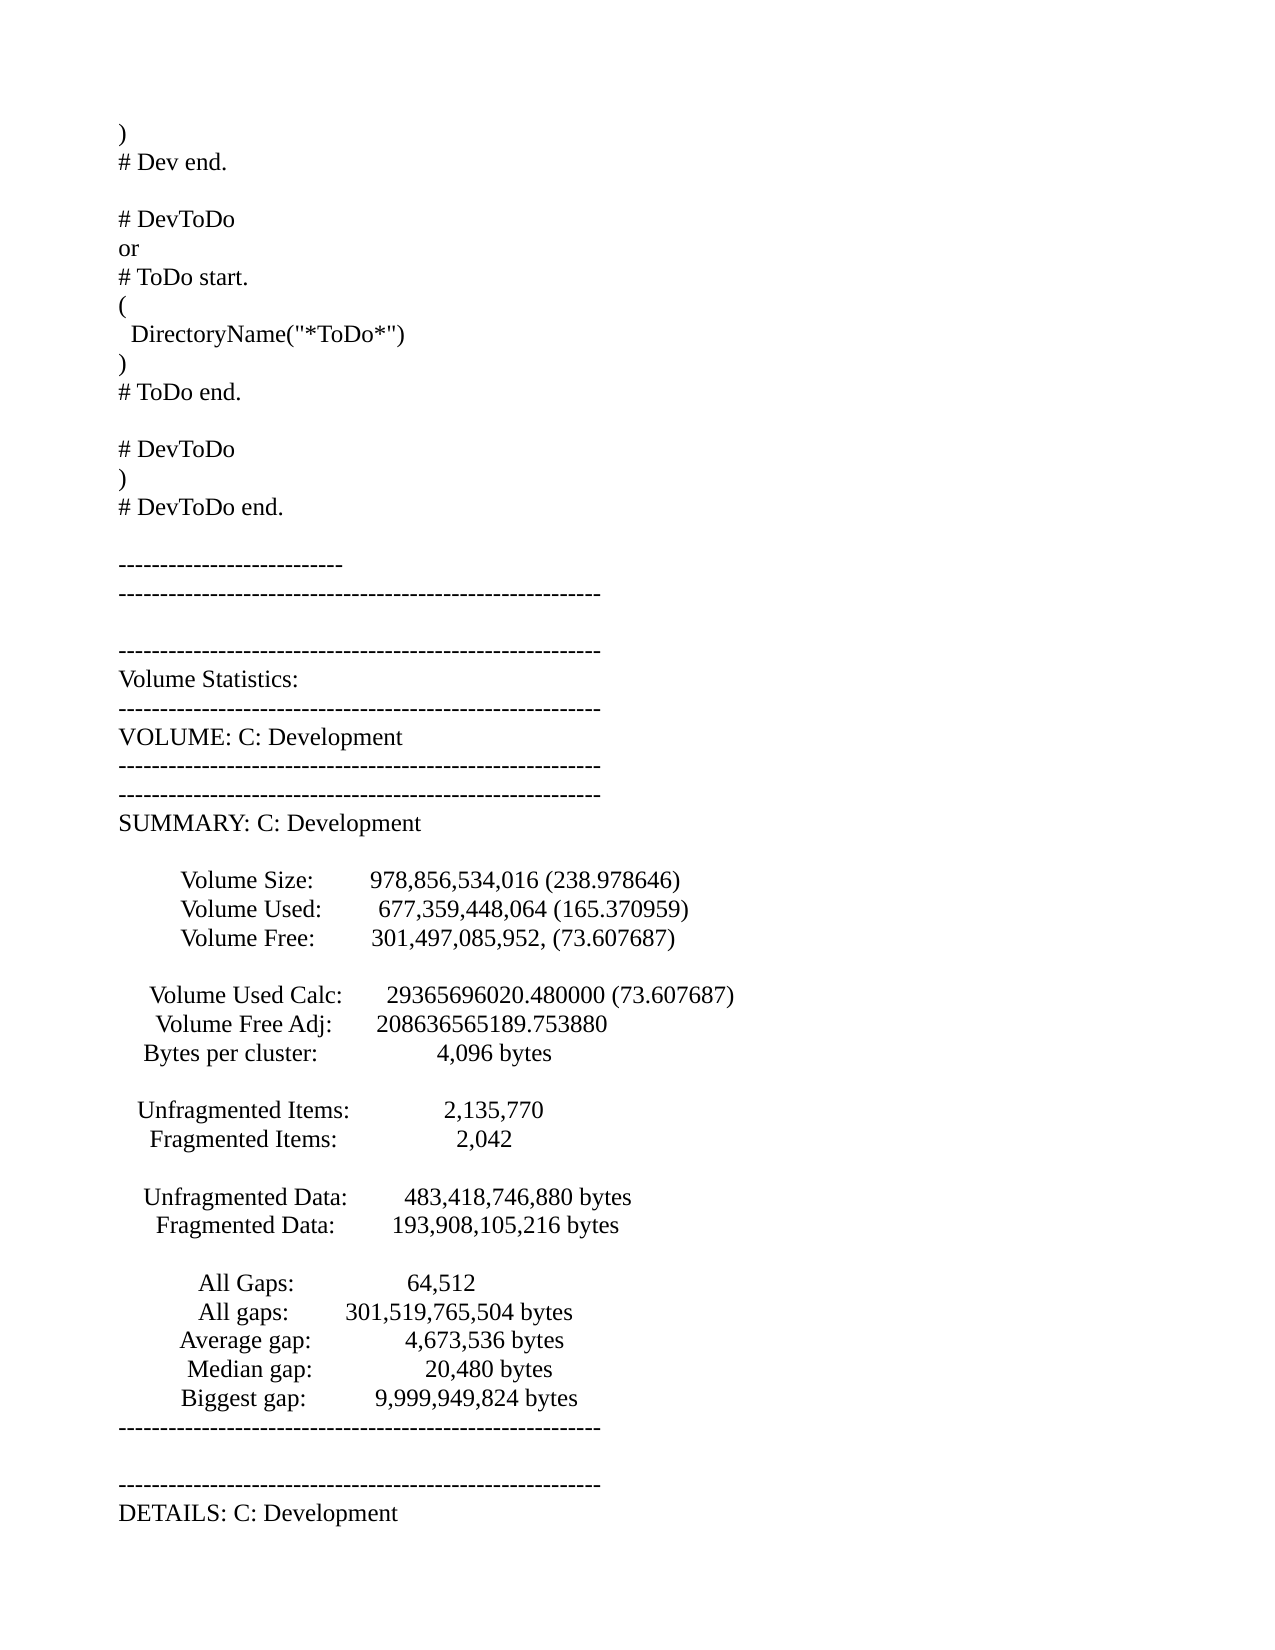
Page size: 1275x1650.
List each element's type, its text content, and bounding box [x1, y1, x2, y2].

text ) [118, 348, 1157, 377]
text ---------------------------------------------------------- [118, 779, 1157, 808]
text DETAILS: C: Development [118, 1498, 1157, 1527]
text ) [118, 118, 1157, 147]
text Volume Used: 677,359,448,064 (165.370959) [118, 894, 1157, 923]
text Average gap: 4,673,536 bytes [118, 1326, 1157, 1354]
text ---------------------------------------------------------- [118, 1412, 1157, 1441]
text ---------------------------------------------------------- [118, 693, 1157, 722]
text Volume Free Adj: 208636565189.753880 [118, 1009, 1157, 1038]
text # DevToDo end. [118, 492, 1157, 521]
text ---------------------------------------------------------- [118, 578, 1157, 607]
text DirectoryName("*ToDo*") [118, 319, 1157, 348]
text ---------------------------------------------------------- [118, 1469, 1157, 1498]
text ---------------------------------------------------------- [118, 751, 1157, 779]
text Biggest gap: 9,999,949,824 bytes [118, 1383, 1157, 1412]
text ) [118, 463, 1157, 492]
text Volume Statistics: [118, 664, 1157, 693]
text Volume Free: 301,497,085,952, (73.607687) [118, 923, 1157, 952]
text # DevToDo [118, 204, 1157, 233]
text ( [118, 291, 1157, 319]
text Bytes per cluster: 4,096 bytes [118, 1038, 1157, 1067]
text All gaps: 301,519,765,504 bytes [118, 1297, 1157, 1326]
text Fragmented Items: 2,042 [118, 1124, 1157, 1153]
text Volume Used Calc: 29365696020.480000 (73.607687) [118, 981, 1157, 1009]
text --------------------------- [118, 549, 1157, 578]
text Unfragmented Items: 2,135,770 [118, 1096, 1157, 1124]
text # ToDo start. [118, 262, 1157, 291]
text VOLUME: C: Development [118, 722, 1157, 751]
text or [118, 233, 1157, 262]
text All Gaps: 64,512 [118, 1268, 1157, 1297]
text Unfragmented Data: 483,418,746,880 bytes [118, 1182, 1157, 1211]
text # Dev end. [118, 147, 1157, 176]
text ---------------------------------------------------------- [118, 636, 1157, 664]
text Fragmented Data: 193,908,105,216 bytes [118, 1211, 1157, 1239]
text Volume Size: 978,856,534,016 (238.978646) [118, 866, 1157, 894]
text SUMMARY: C: Development [118, 808, 1157, 837]
text # DevToDo [118, 434, 1157, 463]
text # ToDo end. [118, 377, 1157, 406]
text Median gap: 20,480 bytes [118, 1354, 1157, 1383]
